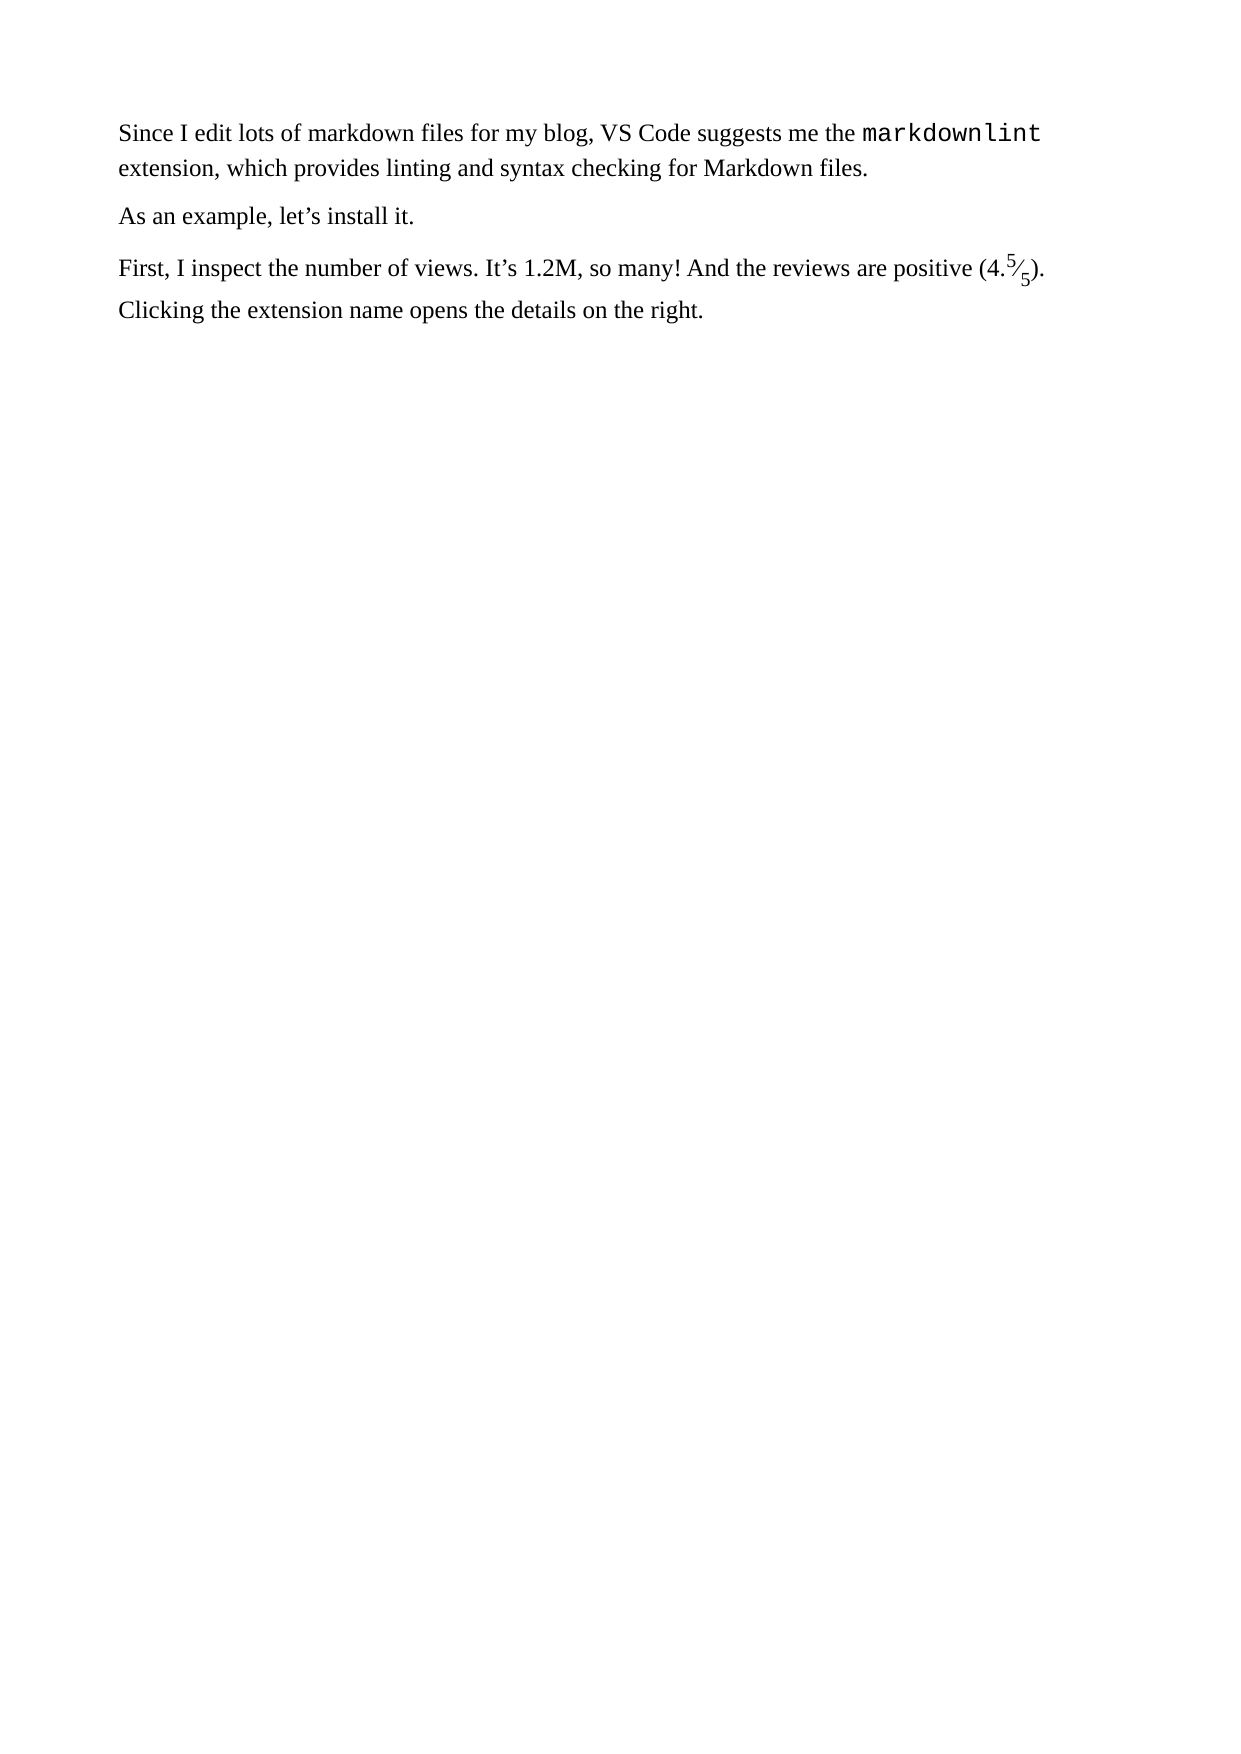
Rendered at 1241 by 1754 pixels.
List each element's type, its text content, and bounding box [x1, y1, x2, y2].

text As an example, let’s install it. [118, 201, 1122, 229]
text Since I edit lots of markdown files for my blog, VS Code suggests me the markdownlint extension, which provides linting and syntax checking for Markdown files. [118, 118, 1122, 182]
text First, I inspect the number of views. It’s 1.2M, so many! And the reviews are positive (4.5⁄5). Clicking the extension name opens the details on the right. [118, 248, 1122, 323]
